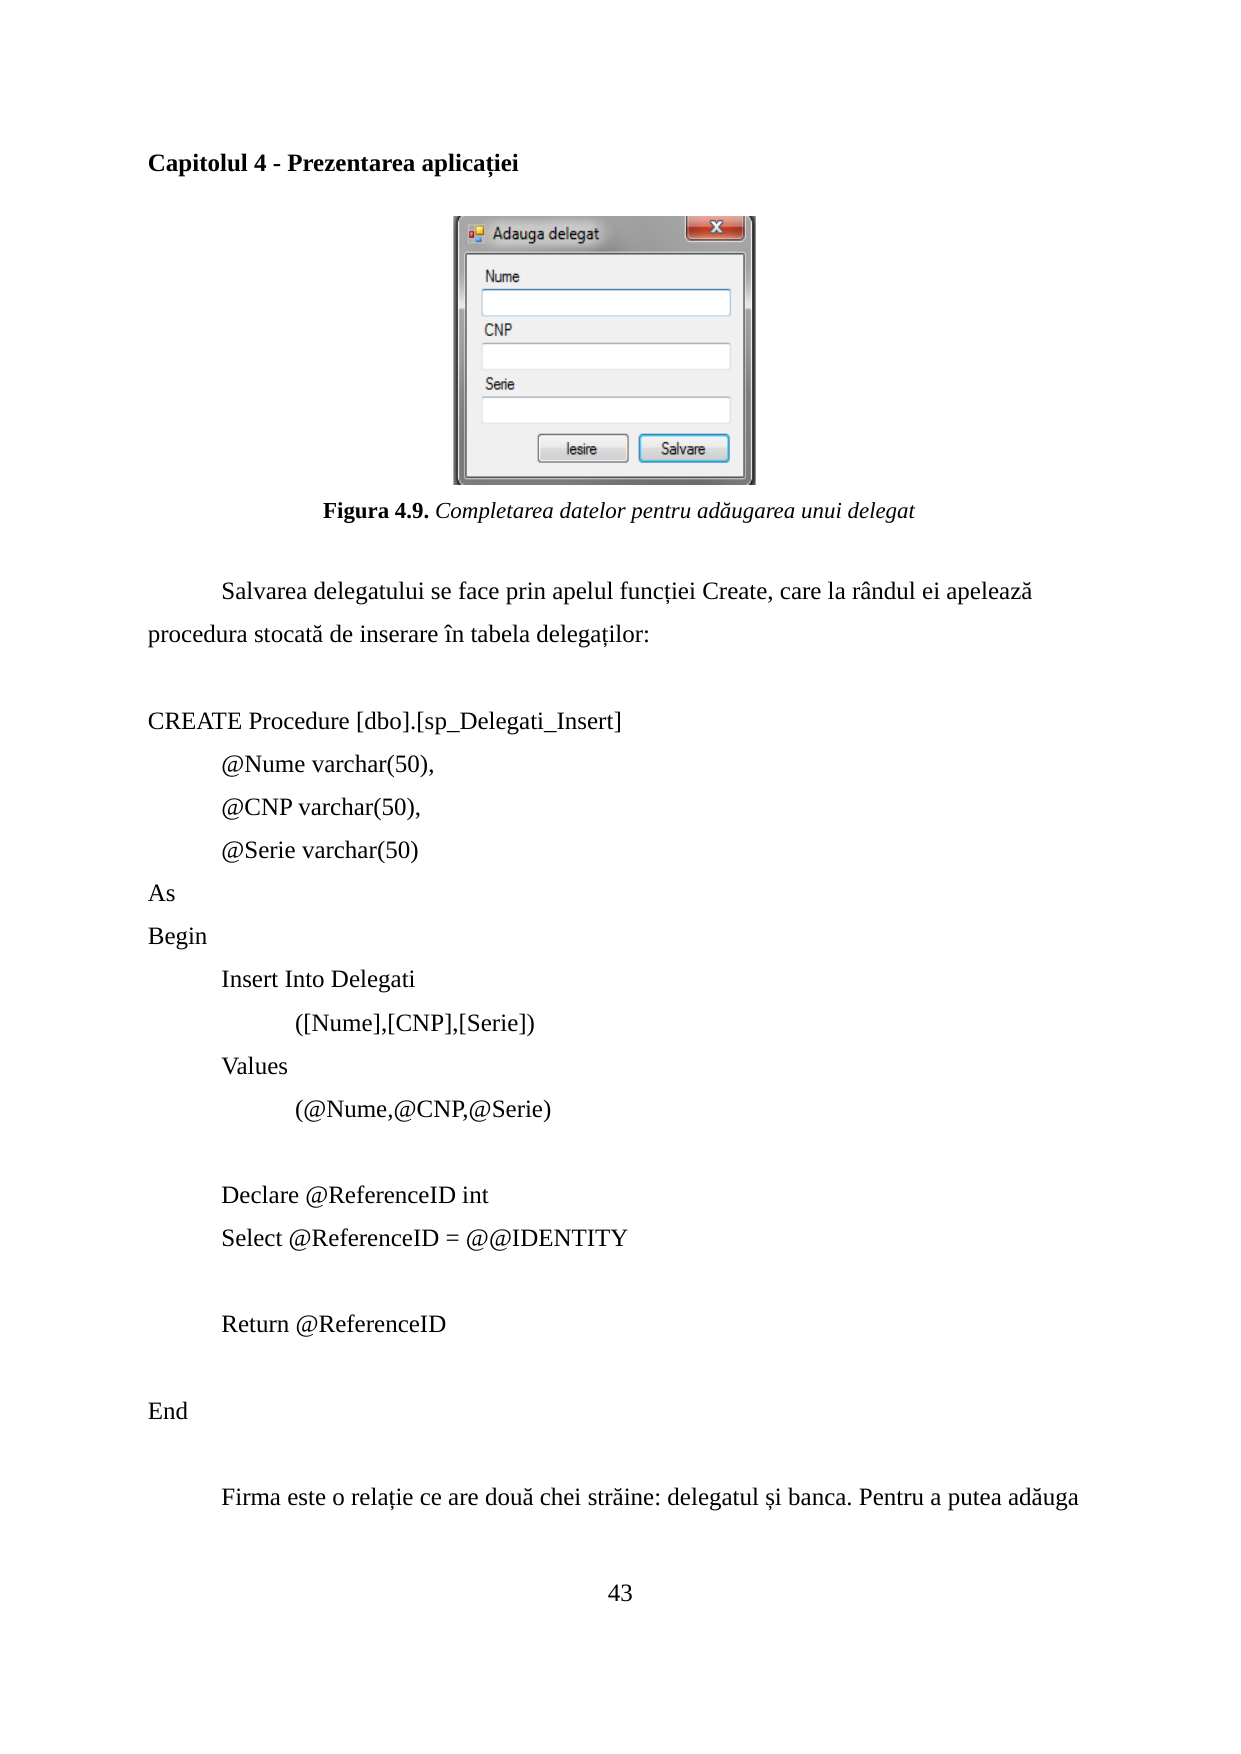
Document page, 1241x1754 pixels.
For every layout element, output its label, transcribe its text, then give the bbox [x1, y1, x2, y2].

text CREATE Procedure [dbo].[sp_Delegati_Insert] [148, 706, 1093, 734]
text Values [148, 1051, 1093, 1079]
text Salvarea delegatului se face prin apelul funcției Create, care la rândul ei apelează procedura stocată de inserare în tabela delegaților: [148, 576, 1093, 648]
text Select @ReferenceID = @@IDENTITY [148, 1223, 1093, 1252]
picture [453, 216, 756, 485]
text Figura 4.9. Completarea datelor pentru adăugarea unui delegat [148, 206, 1093, 524]
text End [148, 1396, 1093, 1424]
text @Serie varchar(50) [148, 835, 1093, 864]
text Insert Into Delegati [148, 964, 1093, 993]
text Declare @ReferenceID int [148, 1180, 1093, 1209]
text Return @ReferenceID [148, 1309, 1093, 1338]
text @CNP varchar(50), [148, 792, 1093, 821]
text Begin [148, 921, 1093, 950]
text @Nume varchar(50), [148, 749, 1093, 778]
text ([Nume],[CNP],[Serie]) [148, 1008, 1093, 1036]
text As [148, 878, 1093, 907]
text Firma este o relație ce are două chei străine: delegatul și banca. Pentru a putea adăuga [148, 1482, 1093, 1511]
text (@Nume,@CNP,@Serie) [148, 1094, 1093, 1123]
